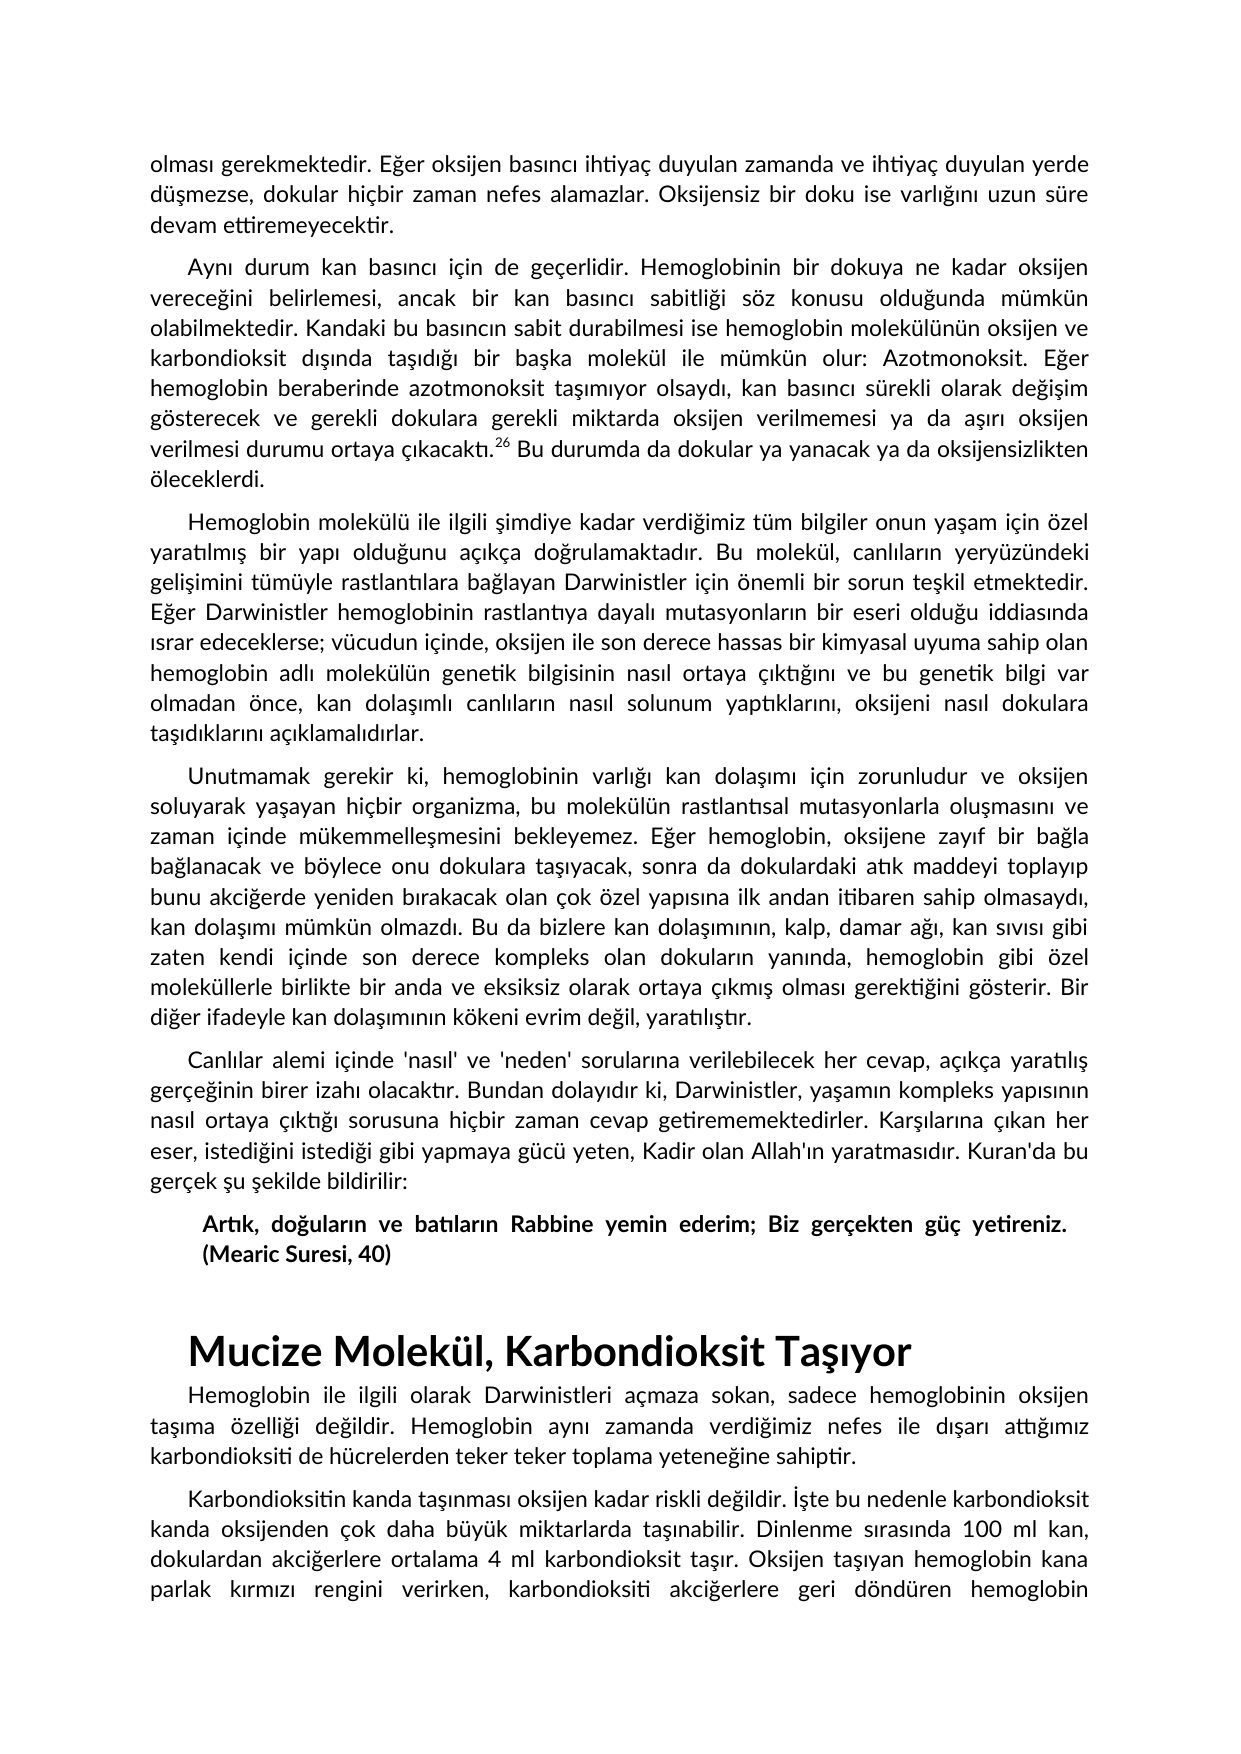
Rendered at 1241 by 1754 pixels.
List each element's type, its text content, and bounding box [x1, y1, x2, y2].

subtitle Mucize Molekül, Karbondioksit Taşıyor [187, 1325, 1090, 1375]
text Canlılar alemi içinde 'nasıl' ve 'neden' sorularına verilebilecek her cevap, açıkça yaratılış gerçeğinin birer izahı olacaktır. Bundan dolayıdır ki, Darwinistler, yaşamın kompleks yapısının nasıl ortaya çıktığı sorusuna hiçbir zaman cevap getirememektedirler. Karşılarına çıkan her eser, istediğini istediği gibi yapmaya gücü yeten, Kadir olan Allah'ın yaratmasıdır. Kuran'da bu gerçek şu şekilde bildirilir: [150, 1046, 1090, 1194]
text Unutmamak gerekir ki, hemoglobinin varlığı kan dolaşımı için zorunludur ve oksijen soluyarak yaşayan hiçbir organizma, bu molekülün rastlantısal mutasyonlarla oluşmasını ve zaman içinde mükemmelleşmesini bekleyemez. Eğer hemoglobin, oksijene zayıf bir bağla bağlanacak ve böylece onu dokulara taşıyacak, sonra da dokulardaki atık maddeyi toplayıp bunu akciğerde yeniden bırakacak olan çok özel yapısına ilk andan itibaren sahip olmasaydı, kan dolaşımı mümkün olmazdı. Bu da bizlere kan dolaşımının, kalp, damar ağı, kan sıvısı gibi zaten kendi içinde son derece kompleks olan dokuların yanında, hemoglobin gibi özel moleküllerle birlikte bir anda ve eksiksiz olarak ortaya çıkmış olması gerektiğini gösterir. Bir diğer ifadeyle kan dolaşımının kökeni evrim değil, yaratılıştır. [150, 761, 1090, 1031]
text Hemoglobin ile ilgili olarak Darwinistleri açmaza sokan, sadece hemoglobinin oksijen taşıma özelliği değildir. Hemoglobin aynı zamanda verdiğimiz nefes ile dışarı attığımız karbondioksiti de hücrelerden teker teker toplama yeteneğine sahiptir. [150, 1381, 1090, 1469]
text Aynı durum kan basıncı için de geçerlidir. Hemoglobinin bir dokuya ne kadar oksijen vereceğini belirlemesi, ancak bir kan basıncı sabitliği söz konusu olduğunda mümkün olabilmektedir. Kandaki bu basıncın sabit durabilmesi ise hemoglobin molekülünün oksijen ve karbondioksit dışında taşıdığı bir başka molekül ile mümkün olur: Azotmonoksit. Eğer hemoglobin beraberinde azotmonoksit taşımıyor olsaydı, kan basıncı sürekli olarak değişim gösterecek ve gerekli dokulara gerekli miktarda oksijen verilmemesi ya da aşırı oksijen verilmesi durumu ortaya çıkacaktı.26 Bu durumda da dokular ya yanacak ya da oksijensizlikten öleceklerdi. [150, 253, 1090, 492]
text Artık, doğuların ve batıların Rabbine yemin ederim; Biz gerçekten güç yetireniz. (Mearic Suresi, 40) [202, 1209, 1068, 1267]
text Hemoglobin molekülü ile ilgili şimdiye kadar verdiğimiz tüm bilgiler onun yaşam için özel yaratılmış bir yapı olduğunu açıkça doğrulamaktadır. Bu molekül, canlıların yeryüzündeki gelişimini tümüyle rastlantılara bağlayan Darwinistler için önemli bir sorun teşkil etmektedir. Eğer Darwinistler hemoglobinin rastlantıya dayalı mutasyonların bir eseri olduğu iddiasında ısrar edeceklerse; vücudun içinde, oksijen ile son derece hassas bir kimyasal uyuma sahip olan hemoglobin adlı molekülün genetik bilgisinin nasıl ortaya çıktığını ve bu genetik bilgi var olmadan önce, kan dolaşımlı canlıların nasıl solunum yaptıklarını, oksijeni nasıl dokulara taşıdıklarını açıklamalıdırlar. [150, 507, 1090, 746]
text Karbondioksitin kanda taşınması oksijen kadar riskli değildir. İşte bu nedenle karbondioksit kanda oksijenden çok daha büyük miktarlarda taşınabilir. Dinlenme sırasında 100 ml kan, dokulardan akciğerlere ortalama 4 ml karbondioksit taşır. Oksijen taşıyan hemoglobin kana parlak kırmızı rengini verirken, karbondioksiti akciğerlere geri döndüren hemoglobin [150, 1484, 1090, 1602]
text olması gerekmektedir. Eğer oksijen basıncı ihtiyaç duyulan zamanda ve ihtiyaç duyulan yerde düşmezse, dokular hiçbir zaman nefes alamazlar. Oksijensiz bir doku ise varlığını uzun süre devam ettiremeyecektir. [150, 150, 1090, 238]
